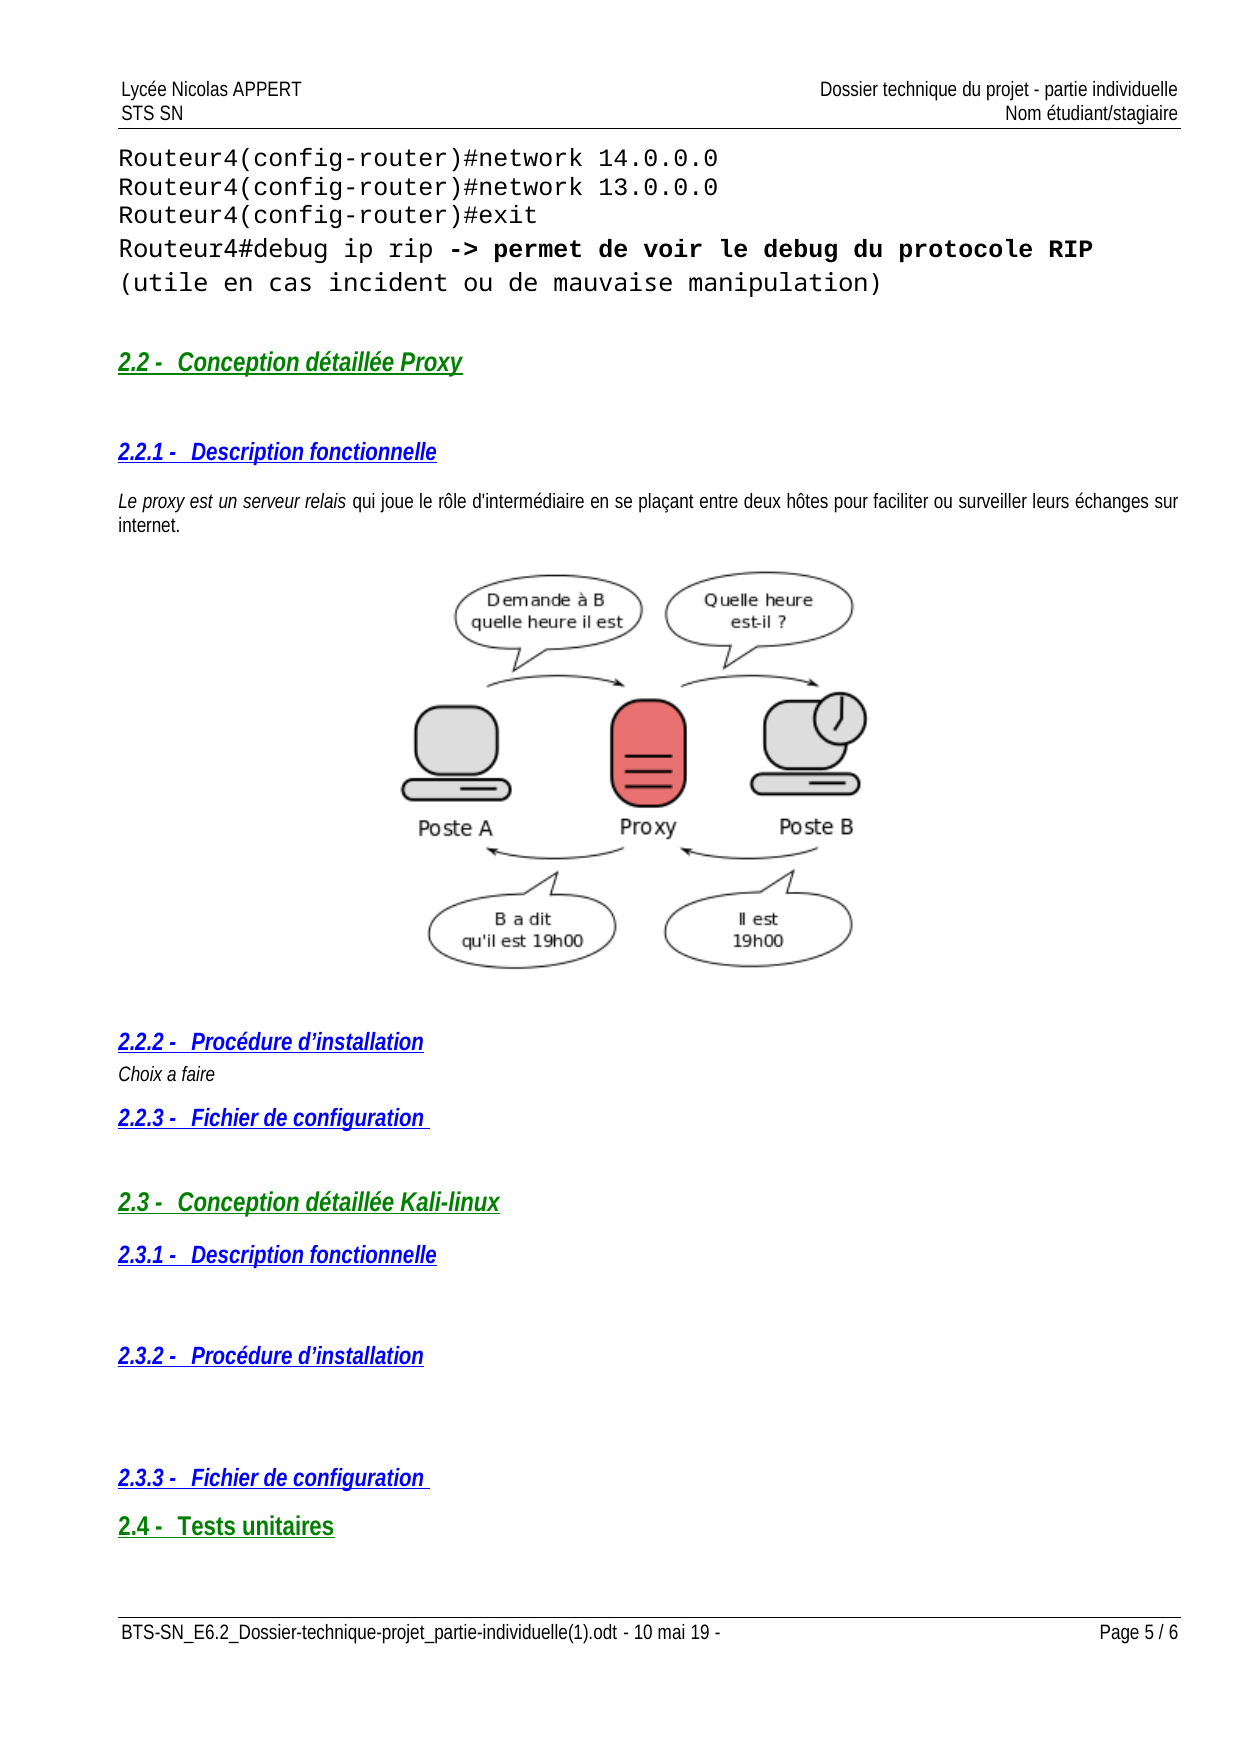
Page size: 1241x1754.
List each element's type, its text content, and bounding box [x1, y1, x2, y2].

text Routeur4#debug ip rip -> permet de voir le debug du protocole RIP (utile en cas incident ou de mauvaise manipulation) [118, 231, 1181, 299]
text Routeur4(config-router)#network 13.0.0.0 [118, 174, 1181, 202]
subtitle Procédure d’installation [118, 1027, 1181, 1056]
subtitle Fichier de configuration [118, 1463, 1181, 1492]
subtitle Fichier de configuration [118, 1103, 1181, 1132]
subtitle Procédure d’installation [118, 1341, 1181, 1370]
text Choix a faire [118, 1061, 1181, 1085]
picture [343, 550, 931, 991]
text Le proxy est un serveur relais qui joue le rôle d'intermédiaire en se plaçant entre deux hôtes pour faciliter ou surveiller leurs échanges sur internet. [118, 489, 1181, 537]
subtitle Description fonctionnelle [118, 437, 1181, 466]
text Routeur4(config-router)#exit [118, 202, 1181, 231]
text Routeur4(config-router)#network 14.0.0.0 [118, 145, 1181, 174]
subtitle Conception détaillée Kali-linux [118, 1186, 1181, 1217]
subtitle Description fonctionnelle [118, 1240, 1181, 1269]
subtitle Conception détaillée Proxy [118, 346, 1181, 377]
subtitle Tests unitaires [118, 1509, 1181, 1541]
